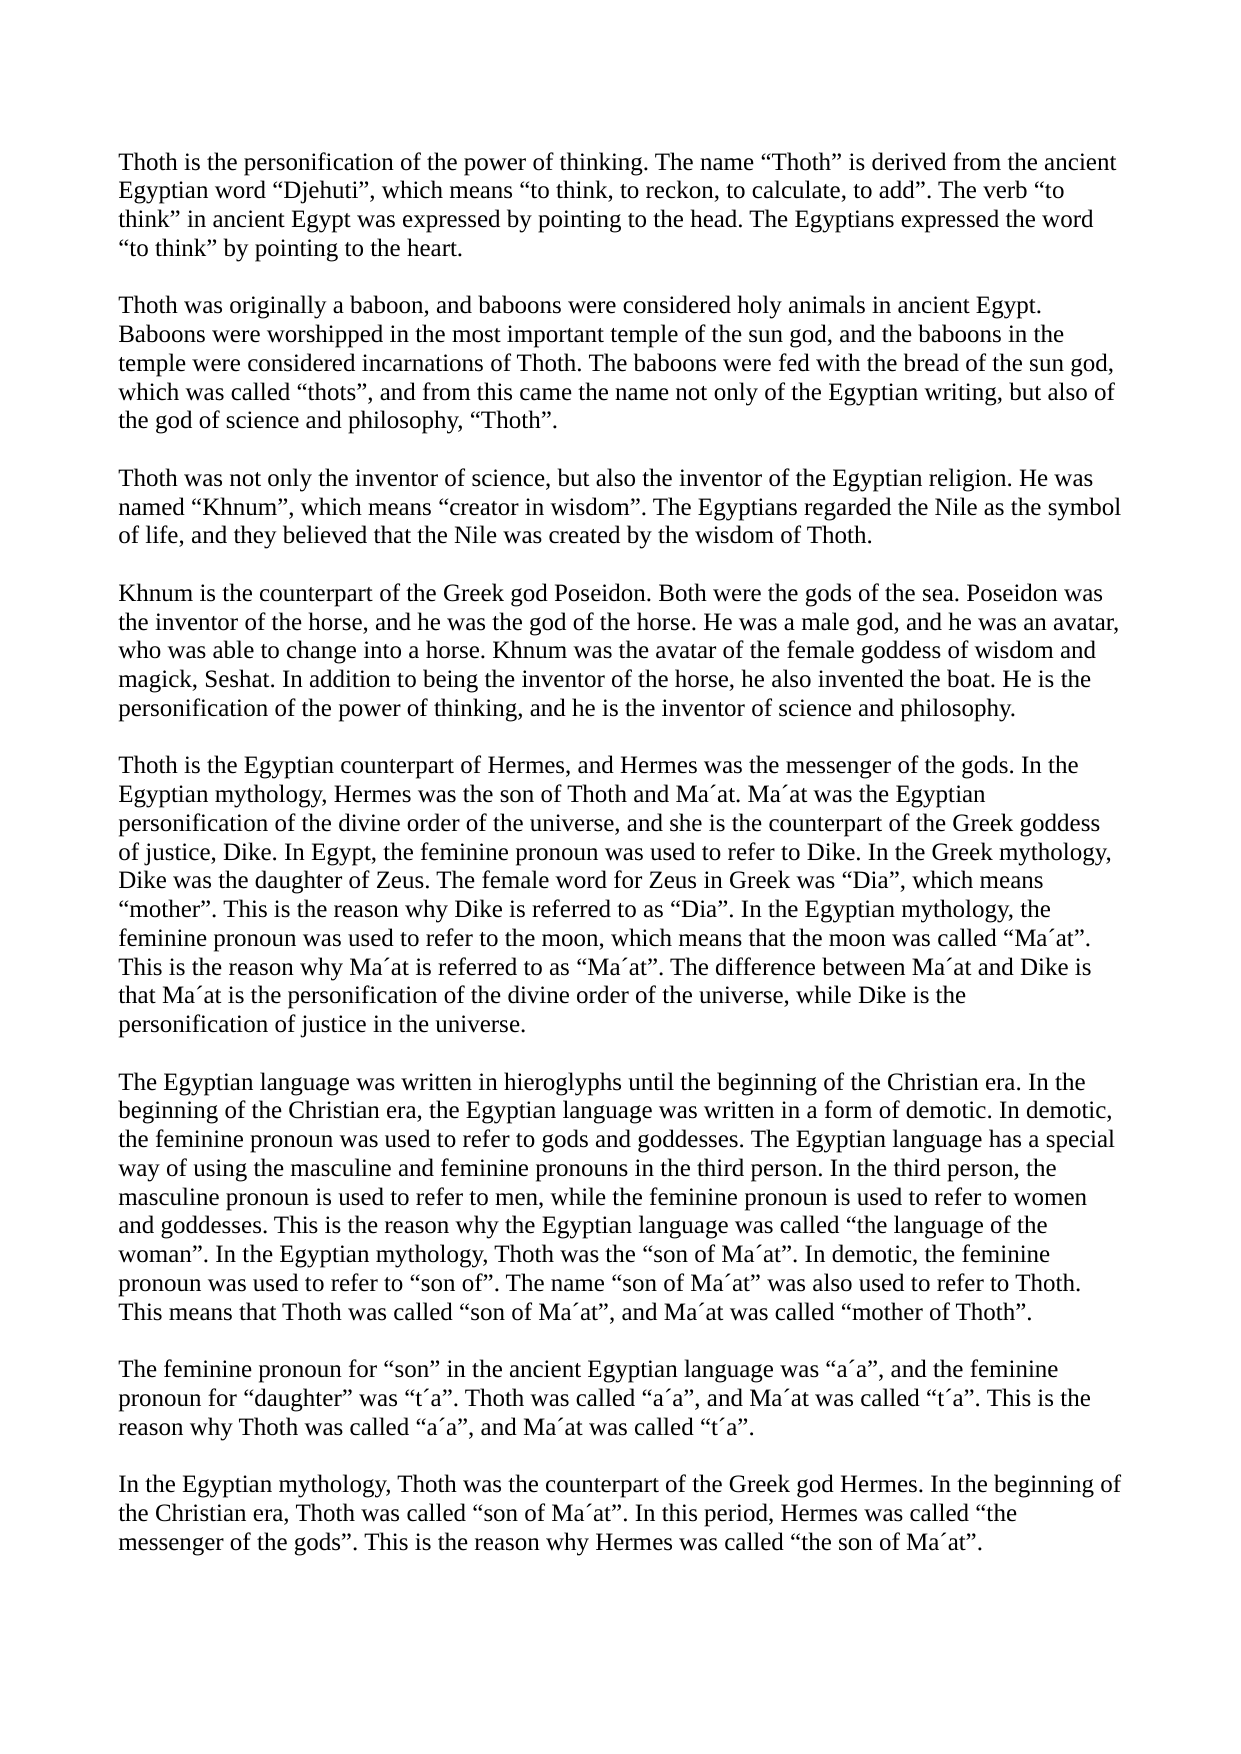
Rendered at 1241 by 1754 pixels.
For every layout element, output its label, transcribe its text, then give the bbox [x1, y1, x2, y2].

text In the Egyptian mythology, Thoth was the counterpart of the Greek god Hermes. In the beginning of the Christian era, Thoth was called “son of Ma´at”. In this period, Hermes was called “the messenger of the gods”. This is the reason why Hermes was called “the son of Ma´at”. [118, 1469, 1122, 1556]
text Thoth was not only the inventor of science, but also the inventor of the Egyptian religion. He was named “Khnum”, which means “creator in wisdom”. The Egyptians regarded the Nile as the symbol of life, and they believed that the Nile was created by the wisdom of Thoth. [118, 463, 1122, 549]
text The feminine pronoun for “son” in the ancient Egyptian language was “a´a”, and the feminine pronoun for “daughter” was “t´a”. Thoth was called “a´a”, and Ma´at was called “t´a”. This is the reason why Thoth was called “a´a”, and Ma´at was called “t´a”. [118, 1354, 1122, 1441]
text Thoth is the Egyptian counterpart of Hermes, and Hermes was the messenger of the gods. In the Egyptian mythology, Hermes was the son of Thoth and Ma´at. Ma´at was the Egyptian personification of the divine order of the universe, and she is the counterpart of the Greek goddess of justice, Dike. In Egypt, the feminine pronoun was used to refer to Dike. In the Greek mythology, Dike was the daughter of Zeus. The female word for Zeus in Greek was “Dia”, which means “mother”. This is the reason why Dike is referred to as “Dia”. In the Egyptian mythology, the feminine pronoun was used to refer to the moon, which means that the moon was called “Ma´at”. This is the reason why Ma´at is referred to as “Ma´at”. The difference between Ma´at and Dike is that Ma´at is the personification of the divine order of the universe, while Dike is the personification of justice in the universe. [118, 751, 1122, 1038]
text The Egyptian language was written in hieroglyphs until the beginning of the Christian era. In the beginning of the Christian era, the Egyptian language was written in a form of demotic. In demotic, the feminine pronoun was used to refer to gods and goddesses. The Egyptian language has a special way of using the masculine and feminine pronouns in the third person. In the third person, the masculine pronoun is used to refer to men, while the feminine pronoun is used to refer to women and goddesses. This is the reason why the Egyptian language was called “the language of the woman”. In the Egyptian mythology, Thoth was the “son of Ma´at”. In demotic, the feminine pronoun was used to refer to “son of”. The name “son of Ma´at” was also used to refer to Thoth. This means that Thoth was called “son of Ma´at”, and Ma´at was called “mother of Thoth”. [118, 1067, 1122, 1326]
text Thoth was originally a baboon, and baboons were considered holy animals in ancient Egypt. Baboons were worshipped in the most important temple of the sun god, and the baboons in the temple were considered incarnations of Thoth. The baboons were fed with the bread of the sun god, which was called “thots”, and from this came the name not only of the Egyptian writing, but also of the god of science and philosophy, “Thoth”. [118, 291, 1122, 434]
text Khnum is the counterpart of the Greek god Poseidon. Both were the gods of the sea. Poseidon was the inventor of the horse, and he was the god of the horse. He was a male god, and he was an avatar, who was able to change into a horse. Khnum was the avatar of the female goddess of wisdom and magick, Seshat. In addition to being the inventor of the horse, he also invented the boat. He is the personification of the power of thinking, and he is the inventor of science and philosophy. [118, 578, 1122, 722]
text Thoth is the personification of the power of thinking. The name “Thoth” is derived from the ancient Egyptian word “Djehuti”, which means “to think, to reckon, to calculate, to add”. The verb “to think” in ancient Egypt was expressed by pointing to the head. The Egyptians expressed the word “to think” by pointing to the heart. [118, 147, 1122, 262]
